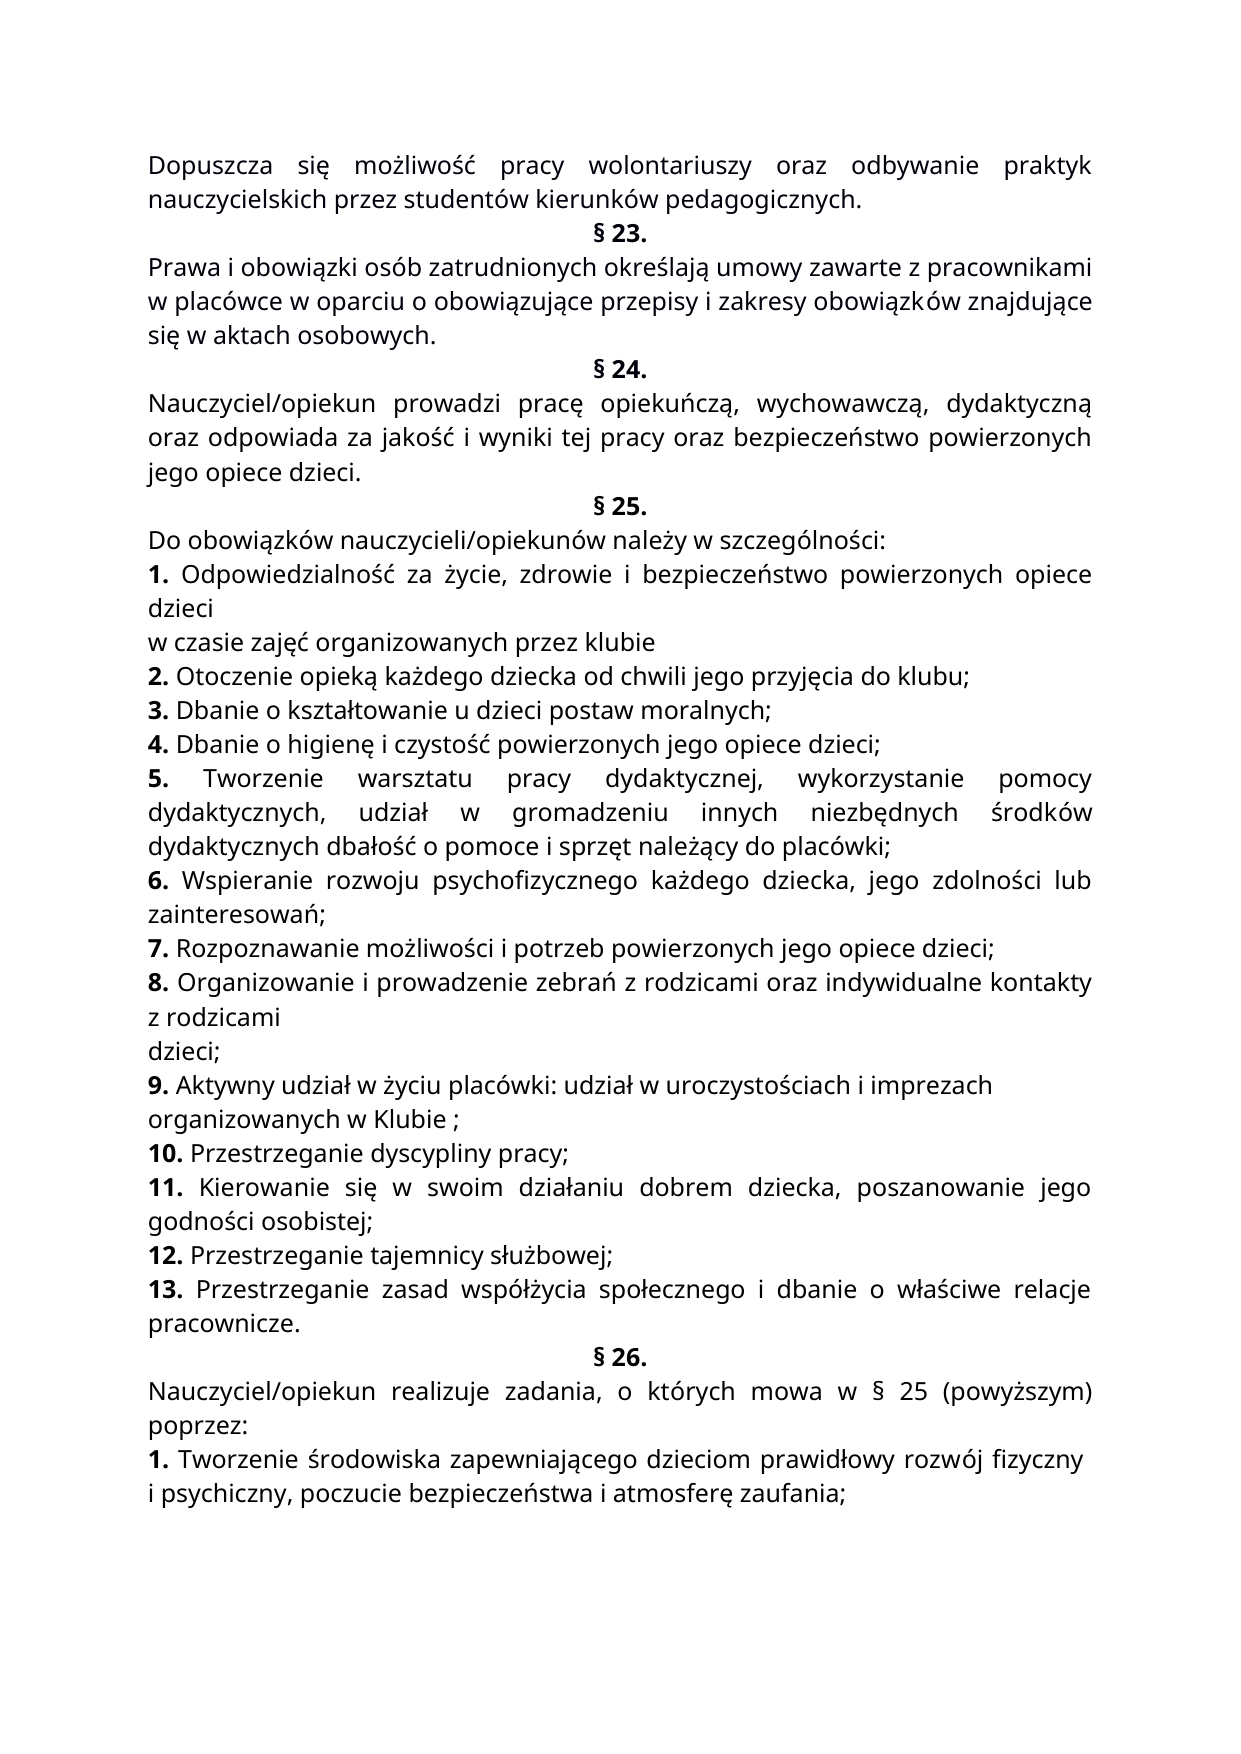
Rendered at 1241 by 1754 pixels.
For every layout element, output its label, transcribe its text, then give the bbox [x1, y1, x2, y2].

text 9. Aktywny udział w życiu placówki: udział w uroczystościach i imprezach [148, 1067, 1093, 1101]
text 5. Tworzenie warsztatu pracy dydaktycznej, wykorzystanie pomocy dydaktycznych, udział w gromadzeniu innych niezbędnych środków dydaktycznych dbałość o pomoce i sprzęt należący do placówki; [148, 761, 1093, 863]
text § 23. [148, 216, 1093, 250]
text dzieci; [148, 1033, 1093, 1067]
text 4. Dbanie o higienę i czystość powierzonych jego opiece dzieci; [148, 727, 1093, 761]
text § 24. [148, 352, 1093, 386]
text 12. Przestrzeganie tajemnicy służbowej; [148, 1238, 1093, 1272]
text 8. Organizowanie i prowadzenie zebrań z rodzicami oraz indywidualne kontakty z rodzicami [148, 965, 1093, 1033]
text 7. Rozpoznawanie możliwości i potrzeb powierzonych jego opiece dzieci; [148, 931, 1093, 965]
text Do obowiązków nauczycieli/opiekunów należy w szczególności: [148, 522, 1093, 556]
text § 26. [148, 1340, 1093, 1374]
text Nauczyciel/opiekun realizuje zadania, o których mowa w § 25 (powyższym) poprzez: [148, 1374, 1093, 1442]
text 6. Wspieranie rozwoju psychofizycznego każdego dziecka, jego zdolności lub zainteresowań; [148, 863, 1093, 931]
text 13. Przestrzeganie zasad współżycia społecznego i dbanie o właściwe relacje pracownicze. [148, 1272, 1093, 1340]
text 3. Dbanie o kształtowanie u dzieci postaw moralnych; [148, 693, 1093, 727]
text § 25. [148, 488, 1093, 522]
text 2. Otoczenie opieką każdego dziecka od chwili jego przyjęcia do klubu; [148, 658, 1093, 693]
text organizowanych w Klubie ; [148, 1101, 1093, 1135]
text 1. Odpowiedzialność za życie, zdrowie i bezpieczeństwo powierzonych opiece dzieci w czasie zajęć organizowanych przez klubie [148, 556, 1093, 658]
text Prawa i obowiązki osób zatrudnionych określają umowy zawarte z pracownikami w placówce w oparciu o obowiązujące przepisy i zakresy obowiązków znajdujące się w aktach osobowych. [148, 250, 1093, 352]
text Nauczyciel/opiekun prowadzi pracę opiekuńczą, wychowawczą, dydaktyczną oraz odpowiada za jakość i wyniki tej pracy oraz bezpieczeństwo powierzonych jego opiece dzieci. [148, 386, 1093, 488]
text 1. Tworzenie środowiska zapewniającego dzieciom prawidłowy rozwój fizyczny i psychiczny, poczucie bezpieczeństwa i atmosferę zaufania; [148, 1442, 1093, 1510]
text Dopuszcza się możliwość pracy wolontariuszy oraz odbywanie praktyk nauczycielskich przez studentów kierunków pedagogicznych. [148, 148, 1093, 216]
text 11. Kierowanie się w swoim działaniu dobrem dziecka, poszanowanie jego godności osobistej; [148, 1169, 1093, 1238]
text 10. Przestrzeganie dyscypliny pracy; [148, 1135, 1093, 1169]
